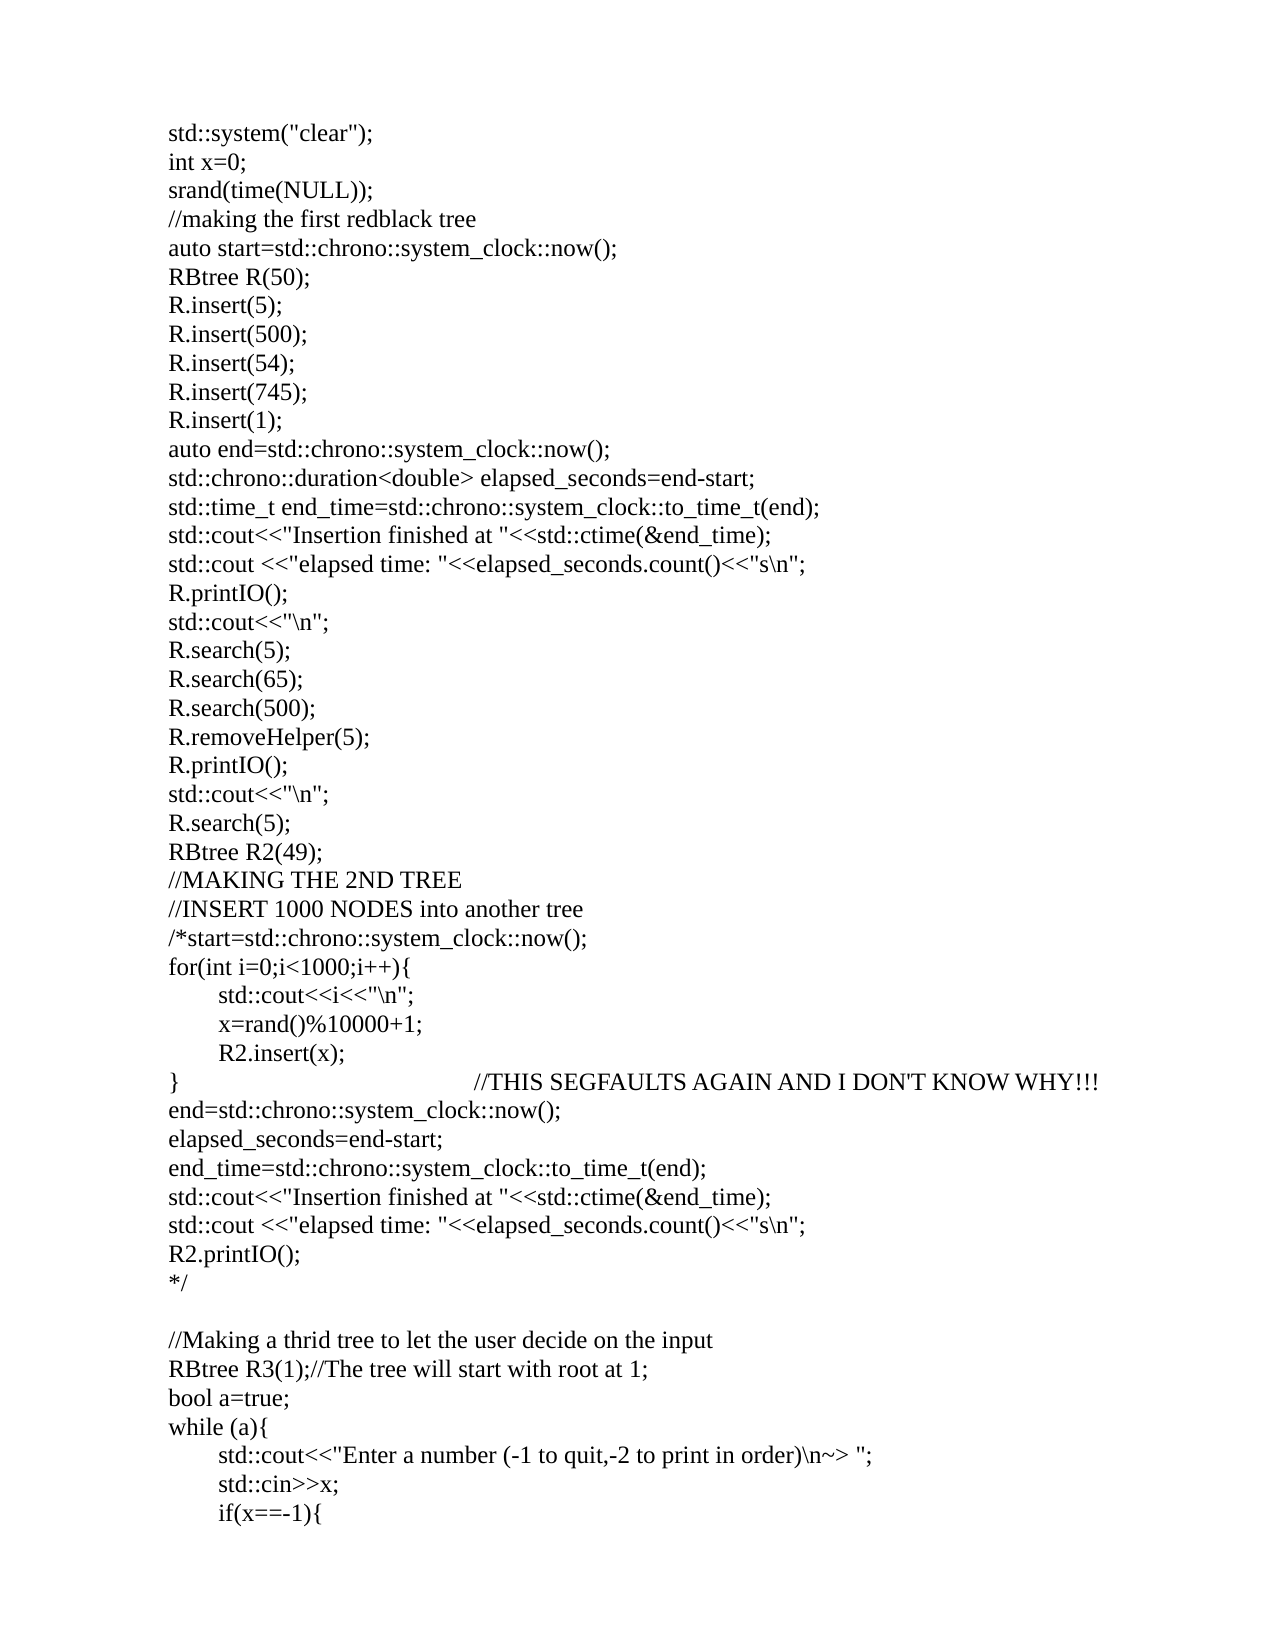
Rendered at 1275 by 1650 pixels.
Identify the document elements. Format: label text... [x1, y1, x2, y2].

text R.printIO(); [118, 751, 1157, 779]
text R2.insert(x); [118, 1038, 1157, 1067]
text R.insert(5); [118, 291, 1157, 319]
text std::system("clear"); [118, 118, 1157, 147]
text R.search(65); [118, 664, 1157, 693]
text for(int i=0;i<1000;i++){ [118, 952, 1157, 981]
text R.search(500); [118, 693, 1157, 722]
text /*start=std::chrono::system_clock::now(); [118, 923, 1157, 952]
text RBtree R2(49); [118, 837, 1157, 866]
text R.insert(1); [118, 406, 1157, 434]
text //INSERT 1000 NODES into another tree [118, 894, 1157, 923]
text R.insert(500); [118, 319, 1157, 348]
text R2.printIO(); [118, 1239, 1157, 1268]
text end_time=std::chrono::system_clock::to_time_t(end); [118, 1153, 1157, 1182]
text R.insert(745); [118, 377, 1157, 406]
text if(x==-1){ [118, 1498, 1157, 1527]
text RBtree R(50); [118, 262, 1157, 291]
text std::chrono::duration<double> elapsed_seconds=end-start; [118, 463, 1157, 492]
text R.insert(54); [118, 348, 1157, 377]
text std::cout<<i<<"\n"; [118, 981, 1157, 1009]
text end=std::chrono::system_clock::now(); [118, 1096, 1157, 1124]
text std::time_t end_time=std::chrono::system_clock::to_time_t(end); [118, 492, 1157, 521]
text std::cin>>x; [118, 1469, 1157, 1498]
text R.removeHelper(5); [118, 722, 1157, 751]
text int x=0; [118, 147, 1157, 176]
text srand(time(NULL)); [118, 176, 1157, 204]
text //MAKING THE 2ND TREE [118, 866, 1157, 894]
text std::cout <<"elapsed time: "<<elapsed_seconds.count()<<"s\n"; [118, 549, 1157, 578]
text x=rand()%10000+1; [118, 1009, 1157, 1038]
text //Making a thrid tree to let the user decide on the input [118, 1326, 1157, 1354]
text R.search(5); [118, 636, 1157, 664]
text bool a=true; [118, 1383, 1157, 1412]
text R.printIO(); [118, 578, 1157, 607]
text std::cout <<"elapsed time: "<<elapsed_seconds.count()<<"s\n"; [118, 1211, 1157, 1239]
text //making the first redblack tree [118, 204, 1157, 233]
text std::cout<<"\n"; [118, 779, 1157, 808]
text std::cout<<"Insertion finished at "<<std::ctime(&end_time); [118, 521, 1157, 549]
text */ [118, 1268, 1157, 1297]
text std::cout<<"Insertion finished at "<<std::ctime(&end_time); [118, 1182, 1157, 1211]
text auto start=std::chrono::system_clock::now(); [118, 233, 1157, 262]
text RBtree R3(1);//The tree will start with root at 1; [118, 1354, 1157, 1383]
text auto end=std::chrono::system_clock::now(); [118, 434, 1157, 463]
text elapsed_seconds=end-start; [118, 1124, 1157, 1153]
text std::cout<<"\n"; [118, 607, 1157, 636]
text while (a){ [118, 1412, 1157, 1441]
text R.search(5); [118, 808, 1157, 837]
text } //THIS SEGFAULTS AGAIN AND I DON'T KNOW WHY!!! [118, 1067, 1157, 1096]
text std::cout<<"Enter a number (-1 to quit,-2 to print in order)\n~> "; [118, 1441, 1157, 1469]
